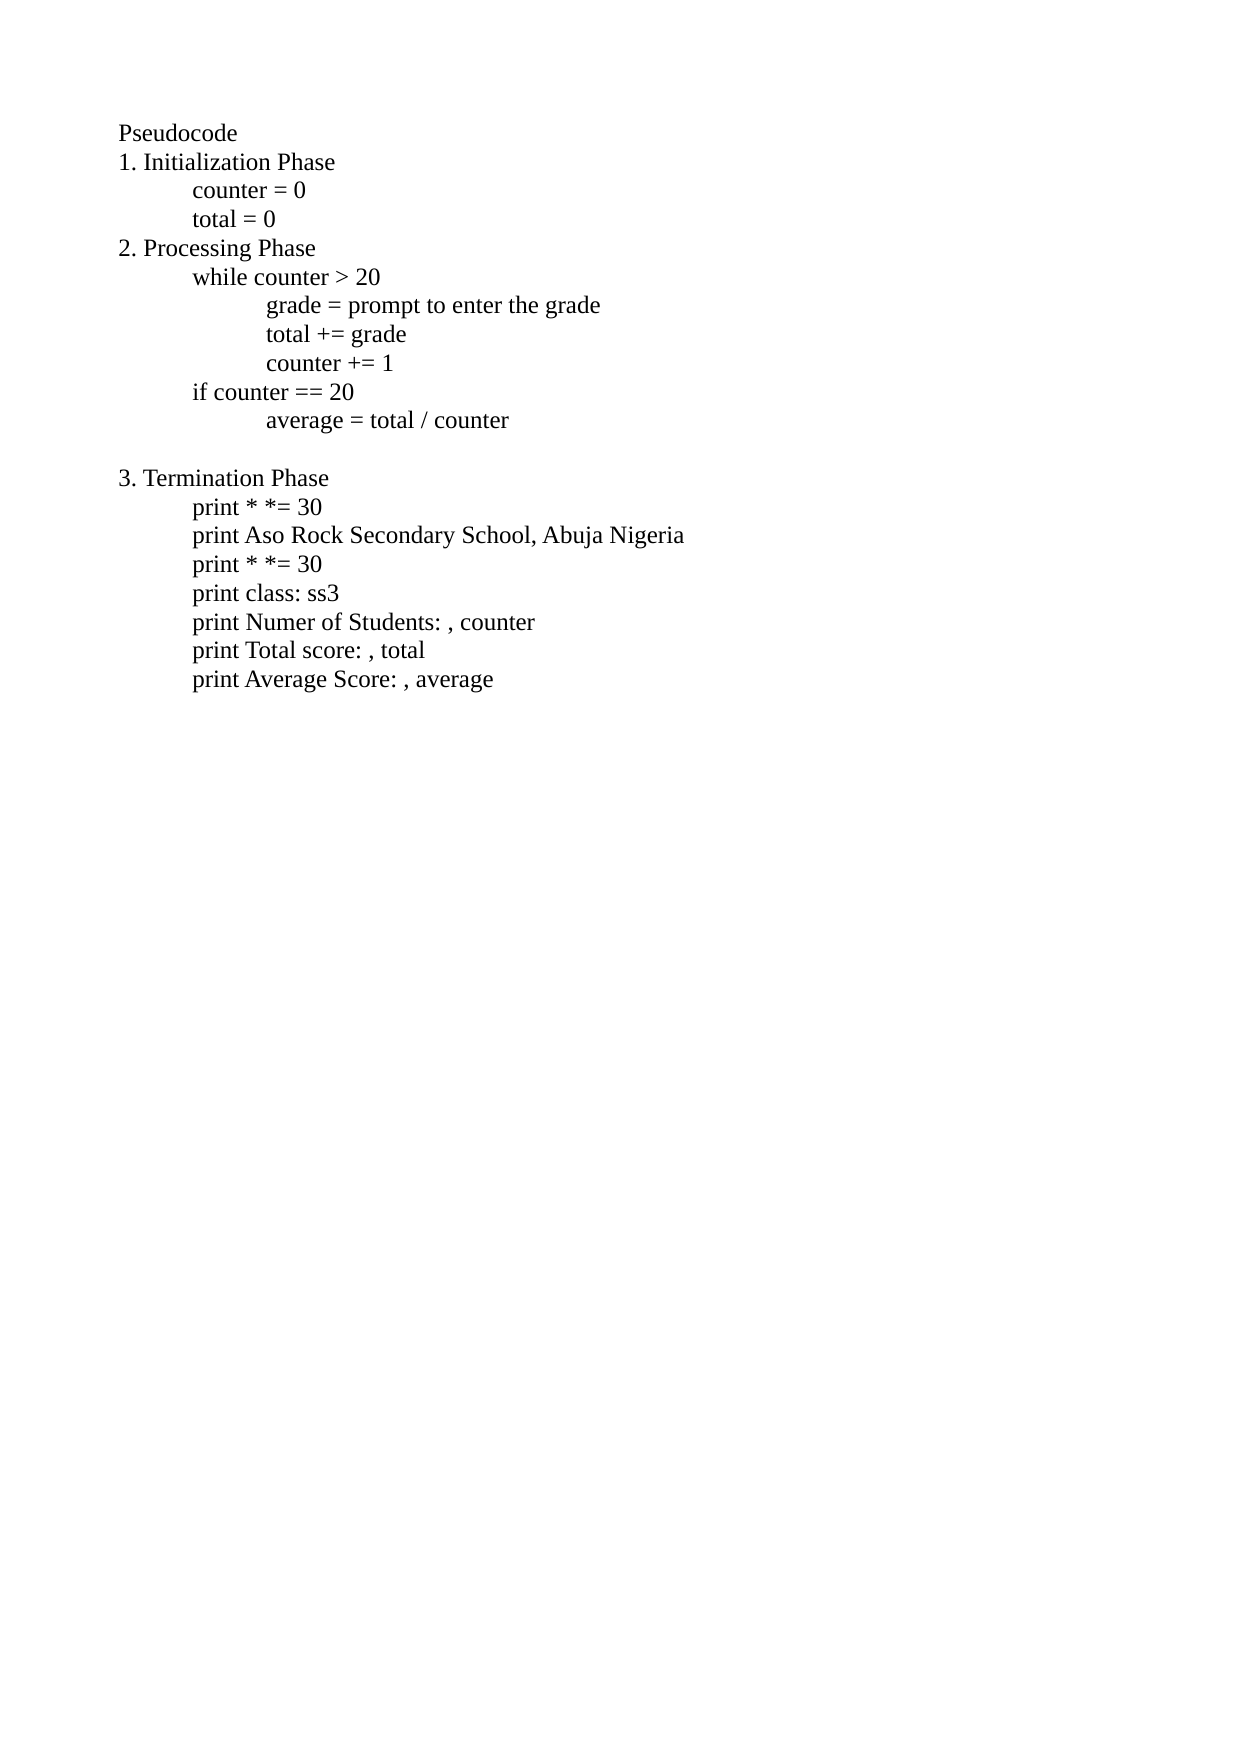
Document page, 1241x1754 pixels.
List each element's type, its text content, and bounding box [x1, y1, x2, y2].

text print * *= 30 [118, 549, 1122, 578]
text while counter > 20 [118, 262, 1122, 291]
text print * *= 30 [118, 492, 1122, 521]
text print Average Score: , average [118, 664, 1122, 693]
text total += grade [118, 319, 1122, 348]
text print Total score: , total [118, 636, 1122, 664]
text 2. Processing Phase [118, 233, 1122, 262]
text print Numer of Students: , counter [118, 607, 1122, 636]
text total = 0 [118, 204, 1122, 233]
text 3. Termination Phase [118, 463, 1122, 492]
text counter += 1 [118, 348, 1122, 377]
text Pseudocode [118, 118, 1122, 147]
text print class: ss3 [118, 578, 1122, 607]
text if counter == 20 [118, 377, 1122, 406]
text grade = prompt to enter the grade [118, 291, 1122, 319]
text print Aso Rock Secondary School, Abuja Nigeria [118, 521, 1122, 549]
text 1. Initialization Phase [118, 147, 1122, 176]
text average = total / counter [118, 406, 1122, 434]
text counter = 0 [118, 176, 1122, 204]
